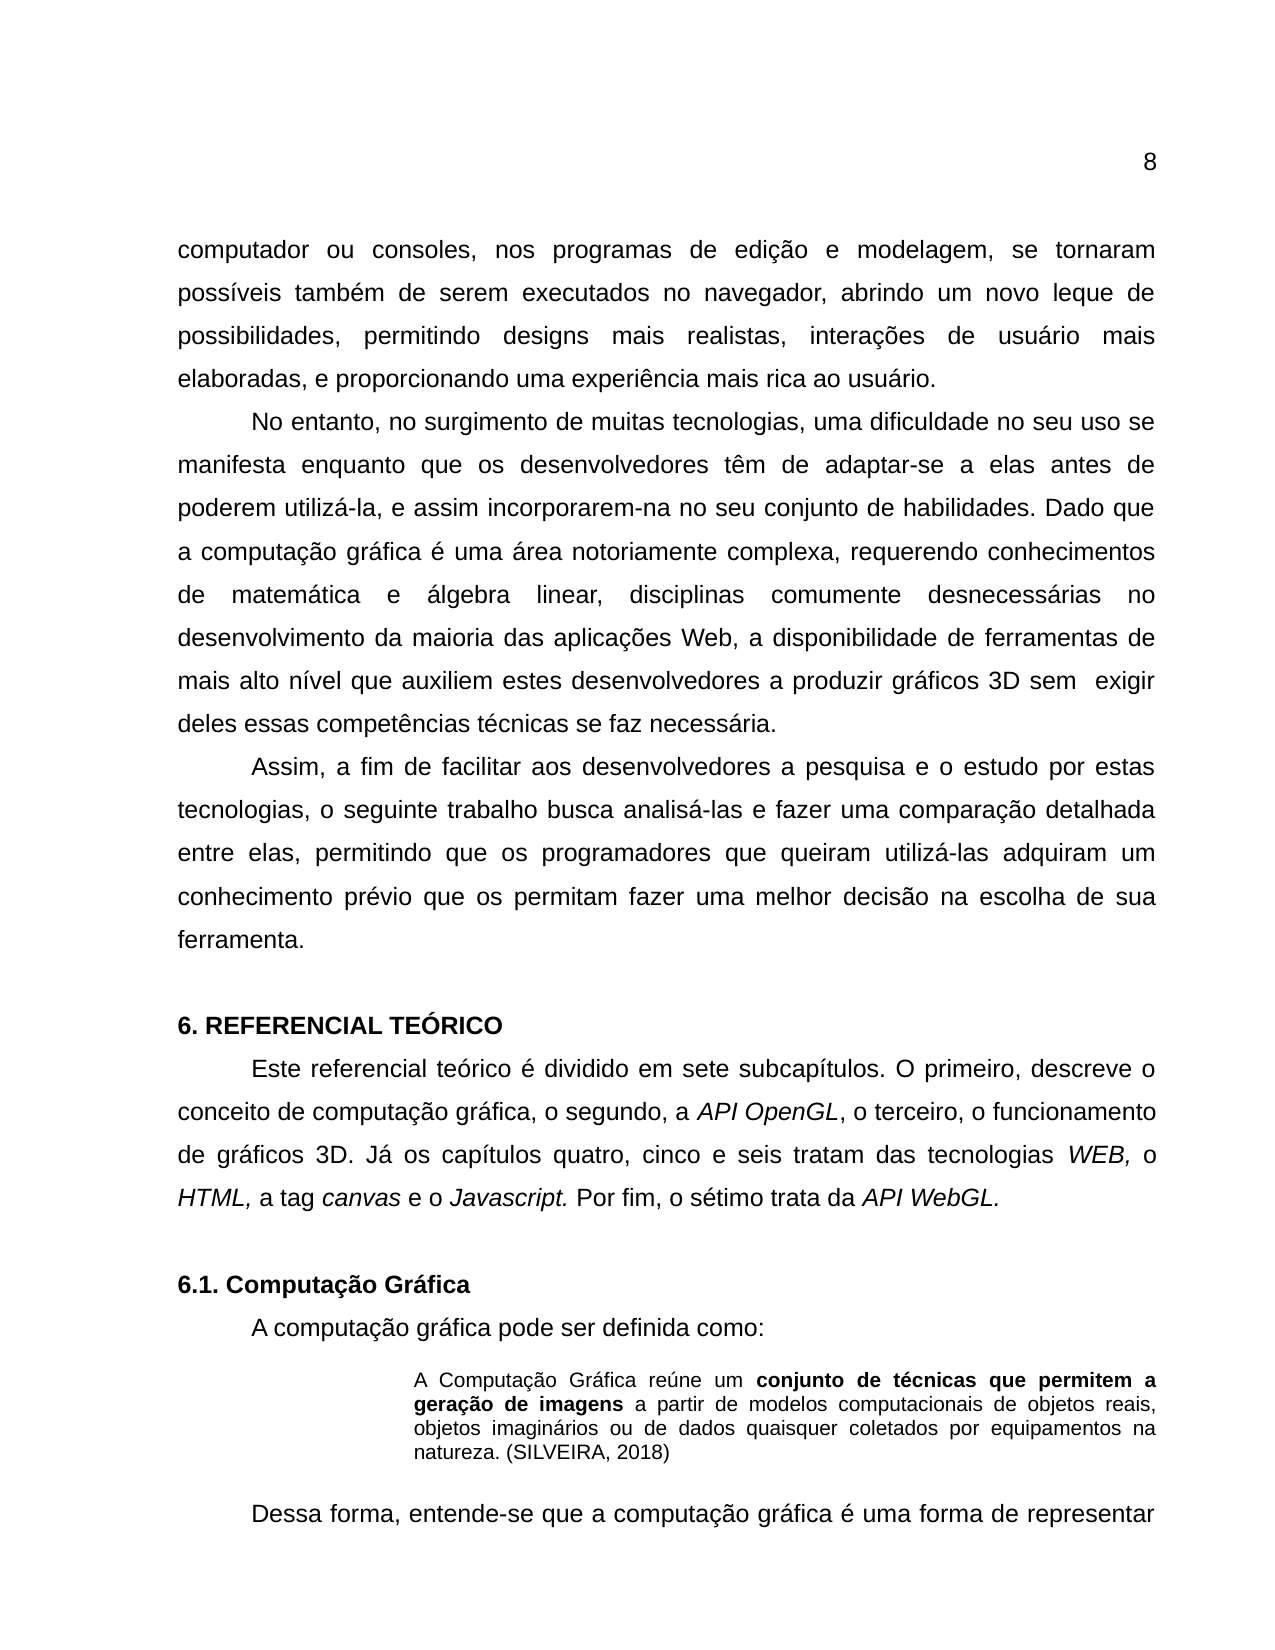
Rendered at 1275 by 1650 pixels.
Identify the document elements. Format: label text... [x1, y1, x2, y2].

subtitle 6.1. Computação Gráfica [177, 1270, 1157, 1298]
text A Computação Gráfica reúne um conjunto de técnicas que permitem a geração de imagens a partir de modelos computacionais de objetos reais, objetos imaginários ou de dados quaisquer coletados por equipamentos na natureza. (SILVEIRA, 2018) [413, 1368, 1157, 1463]
text Dessa forma, entende-se que a computação gráfica é uma forma de representar [177, 1499, 1157, 1528]
text A computação gráfica pode ser definida como: [177, 1313, 1157, 1342]
subtitle 6. REFERENCIAL TEÓRICO [177, 1011, 1157, 1040]
text Este referencial teórico é dividido em sete subcapítulos. O primeiro, descreve o conceito de computação gráfica, o segundo, a API OpenGL, o terceiro, o funcionamento de gráficos 3D. Já os capítulos quatro, cinco e seis tratam das tecnologias WEB, o HTML, a tag canvas e o Javascript. Por fim, o sétimo trata da API WebGL. [177, 1054, 1157, 1212]
text Assim, a fim de facilitar aos desenvolvedores a pesquisa e o estudo por estas tecnologias, o seguinte trabalho busca analisá-las e fazer uma comparação detalhada entre elas, permitindo que os programadores que queiram utilizá-las adquiram um conhecimento prévio que os permitam fazer uma melhor decisão na escolha de sua ferramenta. [177, 752, 1157, 953]
text No entanto, no surgimento de muitas tecnologias, uma dificuldade no seu uso se manifesta enquanto que os desenvolvedores têm de adaptar-se a elas antes de poderem utilizá-la, e assim incorporarem-na no seu conjunto de habilidades. Dado que a computação gráfica é uma área notoriamente complexa, requerendo conhecimentos de matemática e álgebra linear, disciplinas comumente desnecessárias no desenvolvimento da maioria das aplicações Web, a disponibilidade de ferramentas de mais alto nível que auxiliem estes desenvolvedores a produzir gráficos 3D sem exigir deles essas competências técnicas se faz necessária. [177, 407, 1157, 738]
text computador ou consoles, nos programas de edição e modelagem, se tornaram possíveis também de serem executados no navegador, abrindo um novo leque de possibilidades, permitindo designs mais realistas, interações de usuário mais elaboradas, e proporcionando uma experiência mais rica ao usuário. [177, 235, 1157, 393]
